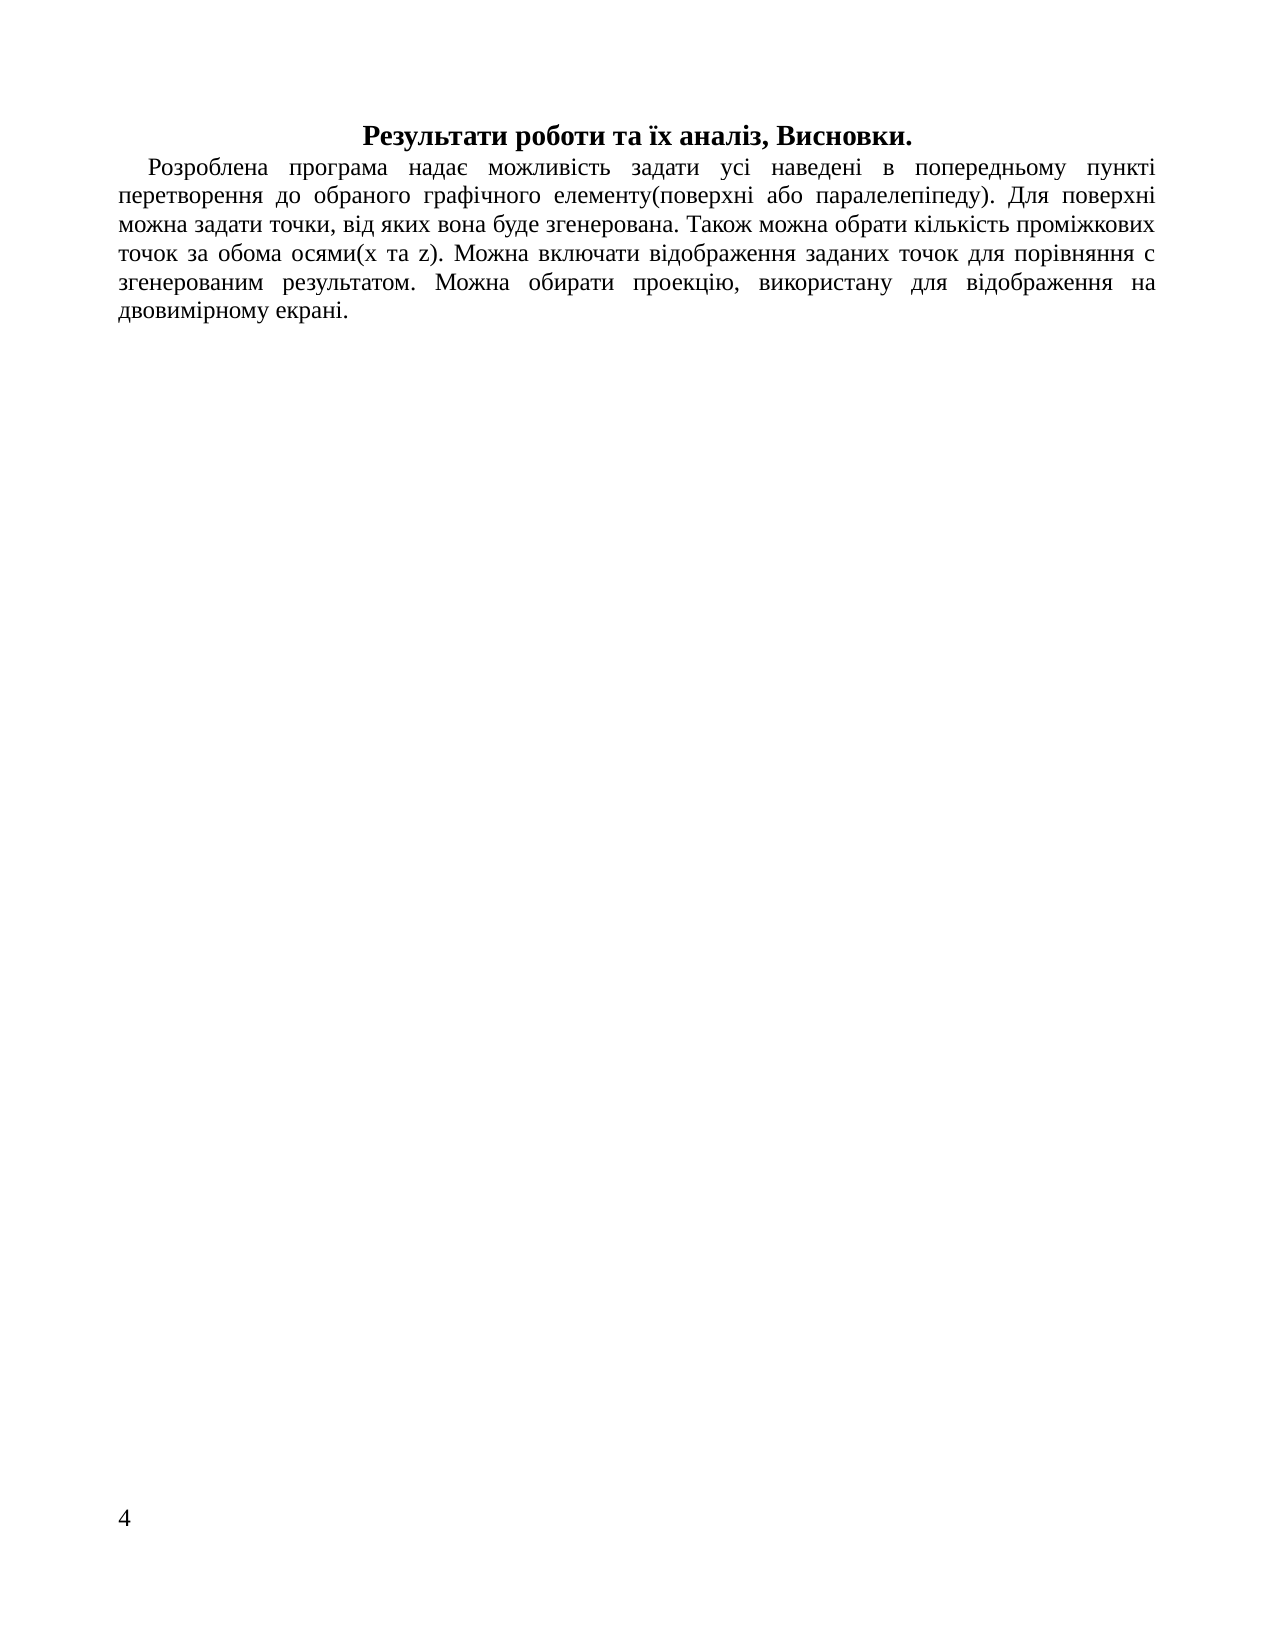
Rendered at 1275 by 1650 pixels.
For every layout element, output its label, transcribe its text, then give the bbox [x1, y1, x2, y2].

text Розроблена програма надає можливість задати усі наведені в попередньому пункті перетворення до обраного графічного елементу(поверхні або паралелепіпеду). Для поверхні можна задати точки, від яких вона буде згенерована. Також можна обрати кількість проміжкових точок за обома осями(x та z). Можна включати відображення заданих точок для порівняння с згенерованим результатом. Можна обирати проекцію, використану для відображення на двовимірному екрані. [118, 152, 1157, 324]
text Результати роботи та їх аналіз, Висновки. [118, 118, 1157, 152]
